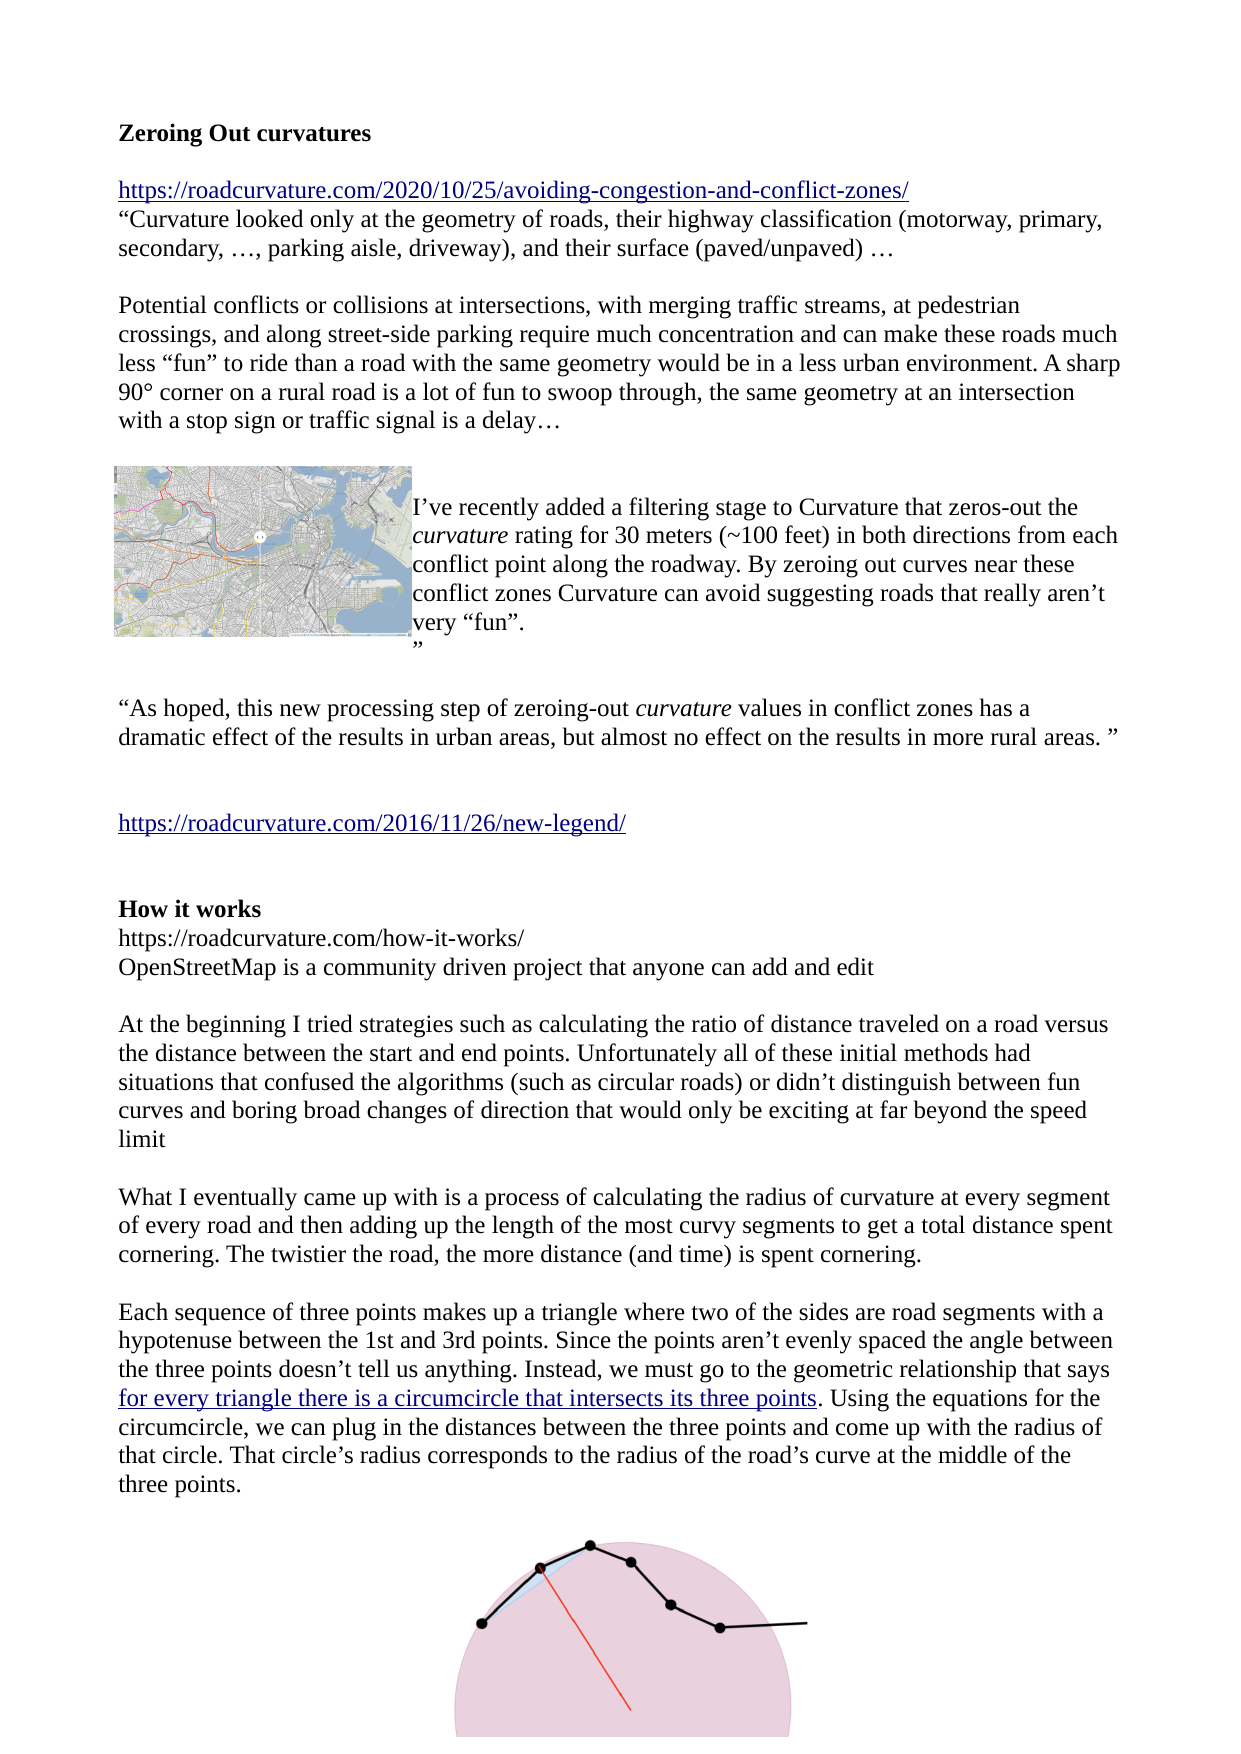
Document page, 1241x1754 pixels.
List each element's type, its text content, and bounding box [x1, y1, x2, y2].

text At the beginning I tried strategies such as calculating the ratio of distance traveled on a road versus the distance between the start and end points. Unfortunately all of these initial methods had situations that confused the algorithms (such as circular roads) or didn’t distinguish between fun curves and boring broad changes of direction that would only be exciting at far beyond the speed limit [118, 1009, 1122, 1153]
text “As hoped, this new processing step of zeroing-out curvature values in conflict zones has a dramatic effect of the results in urban areas, but almost no effect on the results in more rural areas. ” [118, 693, 1122, 751]
text “Curvature looked only at the geometry of roads, their highway classification (motorway, primary, secondary, …, parking aisle, driveway), and their surface (paved/unpaved) … [118, 204, 1122, 262]
text What I eventually came up with is a process of calculating the radius of curvature at every segment of every road and then adding up the length of the most curvy segments to get a total distance spent cornering. The twistier the road, the more distance (and time) is spent cornering. [118, 1182, 1122, 1268]
text Potential conflicts or collisions at intersections, with merging traffic streams, at pedestrian crossings, and along street-side parking require much concentration and can make these roads much less “fun” to ride than a road with the same geometry would be in a less urban environment. A sharp 90° corner on a rural road is a lot of fun to swoop through, the same geometry at an intersection with a stop sign or traffic signal is a delay… [118, 291, 1122, 434]
text How it works [118, 894, 1122, 923]
text I’ve recently added a filtering stage to Curvature that zeros-out the curvature rating for 30 meters (~100 feet) in both directions from each conflict point along the roadway. By zeroing out curves near these conflict zones Curvature can avoid suggesting roads that really aren’t very “fun”. [118, 463, 1122, 636]
text Each sequence of three points makes up a triangle where two of the sides are road segments with a hypotenuse between the 1st and 3rd points. Since the points aren’t evenly spaced the angle between the three points doesn’t tell us anything. Instead, we must go to the geometric relationship that says for every triangle there is a circumcircle that intersects its three points. Using the equations for the circumcircle, we can plug in the distances between the three points and come up with the radius of that circle. That circle’s radius corresponds to the radius of the road’s curve at the middle of the three points. [118, 1297, 1122, 1527]
text https://roadcurvature.com/2020/10/25/avoiding-congestion-and-conflict-zones/ [118, 176, 1122, 204]
text https://roadcurvature.com/2016/11/26/new-legend/ [118, 808, 1122, 837]
text https://roadcurvature.com/how-it-works/ [118, 923, 1122, 952]
picture [432, 1526, 808, 1737]
picture [113, 466, 413, 637]
text ” [118, 636, 1122, 664]
text OpenStreetMap is a community driven project that anyone can add and edit [118, 952, 1122, 981]
text Zeroing Out curvatures [118, 118, 1122, 147]
